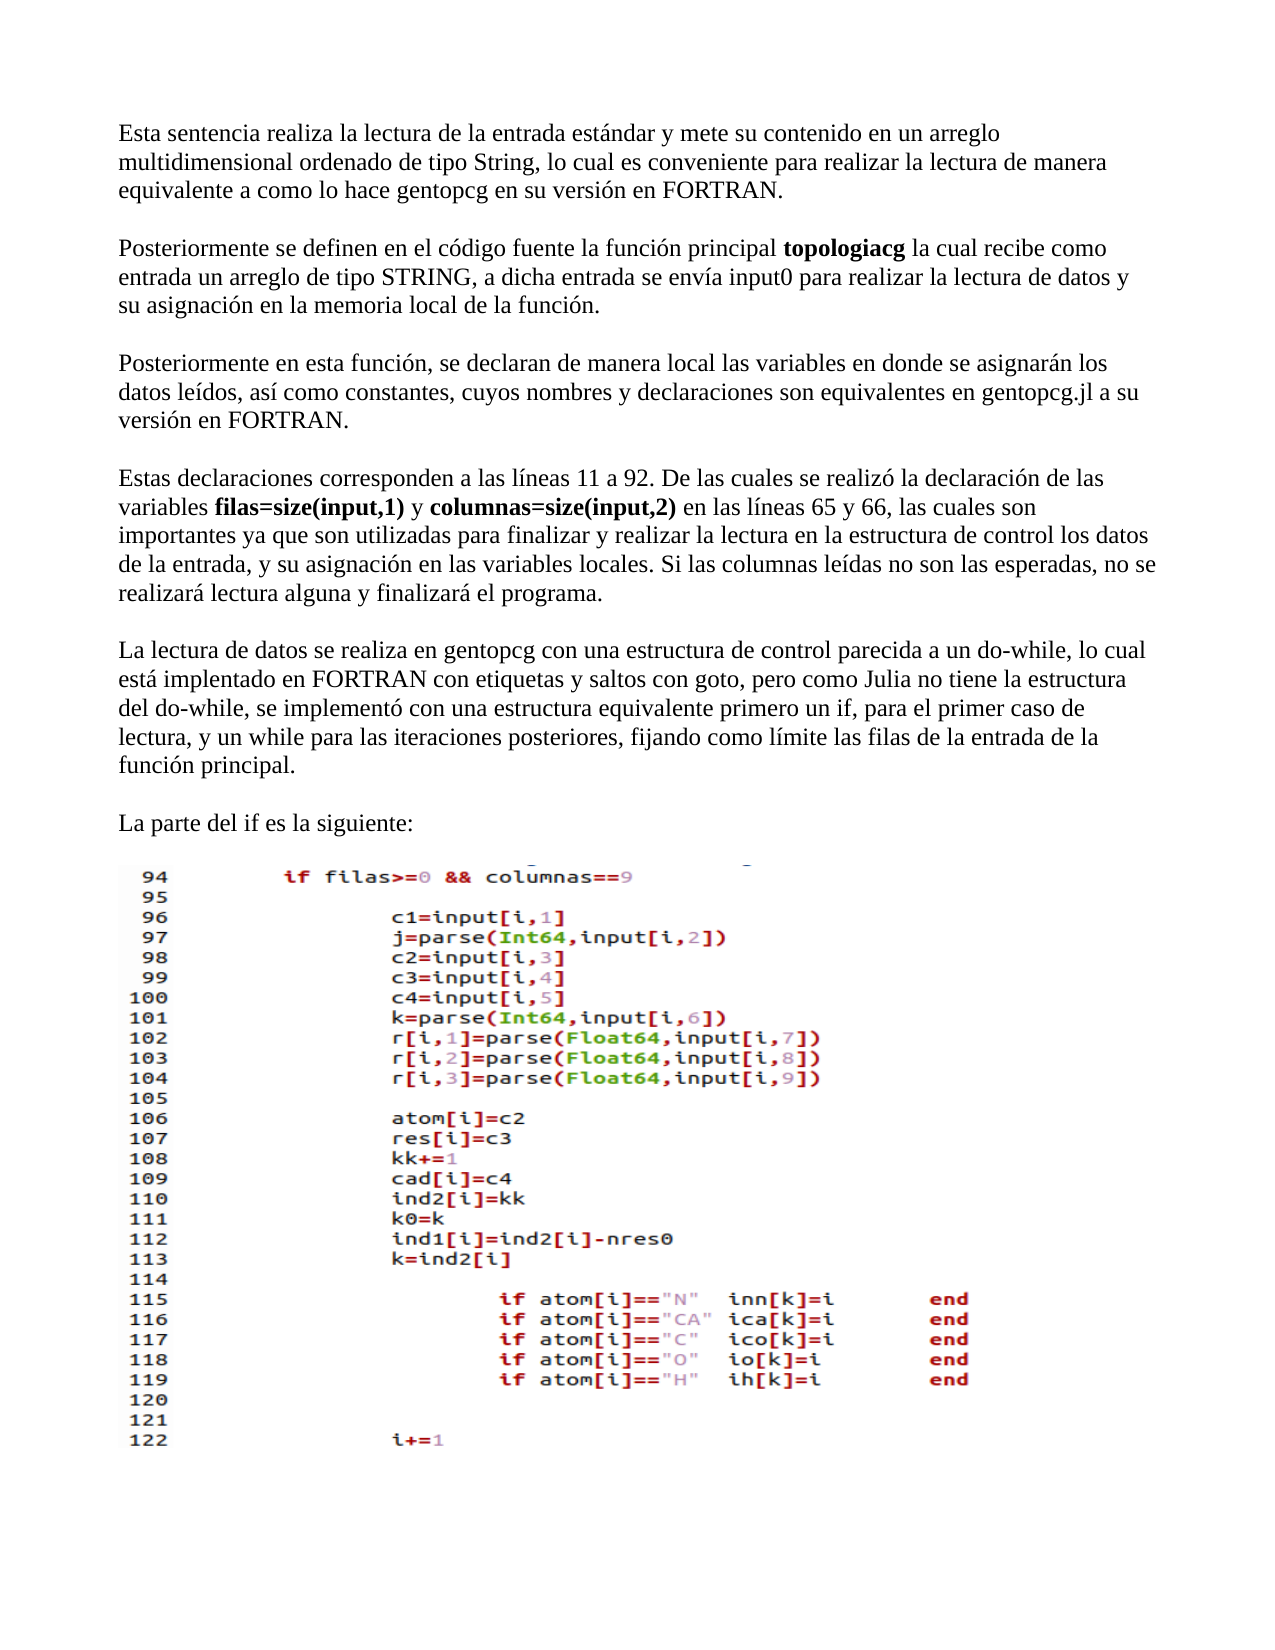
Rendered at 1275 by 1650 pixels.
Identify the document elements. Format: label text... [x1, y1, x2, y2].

text Estas declaraciones corresponden a las líneas 11 a 92. De las cuales se realizó la declaración de las variables filas=size(input,1) y columnas=size(input,2) en las líneas 65 y 66, las cuales son importantes ya que son utilizadas para finalizar y realizar la lectura en la estructura de control los datos de la entrada, y su asignación en las variables locales. Si las columnas leídas no son las esperadas, no se realizará lectura alguna y finalizará el programa. [118, 463, 1157, 607]
text Posteriormente en esta función, se declaran de manera local las variables en donde se asignarán los datos leídos, así como constantes, cuyos nombres y declaraciones son equivalentes en gentopcg.jl a su versión en FORTRAN. [118, 348, 1157, 434]
text Esta sentencia realiza la lectura de la entrada estándar y mete su contenido en un arreglo multidimensional ordenado de tipo String, lo cual es conveniente para realizar la lectura de manera equivalente a como lo hace gentopcg en su versión en FORTRAN. [118, 118, 1157, 204]
text La parte del if es la siguiente: [118, 808, 1157, 837]
text La lectura de datos se realiza en gentopcg con una estructura de control parecida a un do-while, lo cual está implentado en FORTRAN con etiquetas y saltos con goto, pero como Julia no tiene la estructura del do-while, se implementó con una estructura equivalente primero un if, para el primer caso de lectura, y un while para las iteraciones posteriores, fijando como límite las filas de la entrada de la función principal. [118, 636, 1157, 779]
text Posteriormente se definen en el código fuente la función principal topologiacg la cual recibe como entrada un arreglo de tipo STRING, a dicha entrada se envía input0 para realizar la lectura de datos y su asignación en la memoria local de la función. [118, 233, 1157, 319]
picture [118, 865, 1157, 1448]
